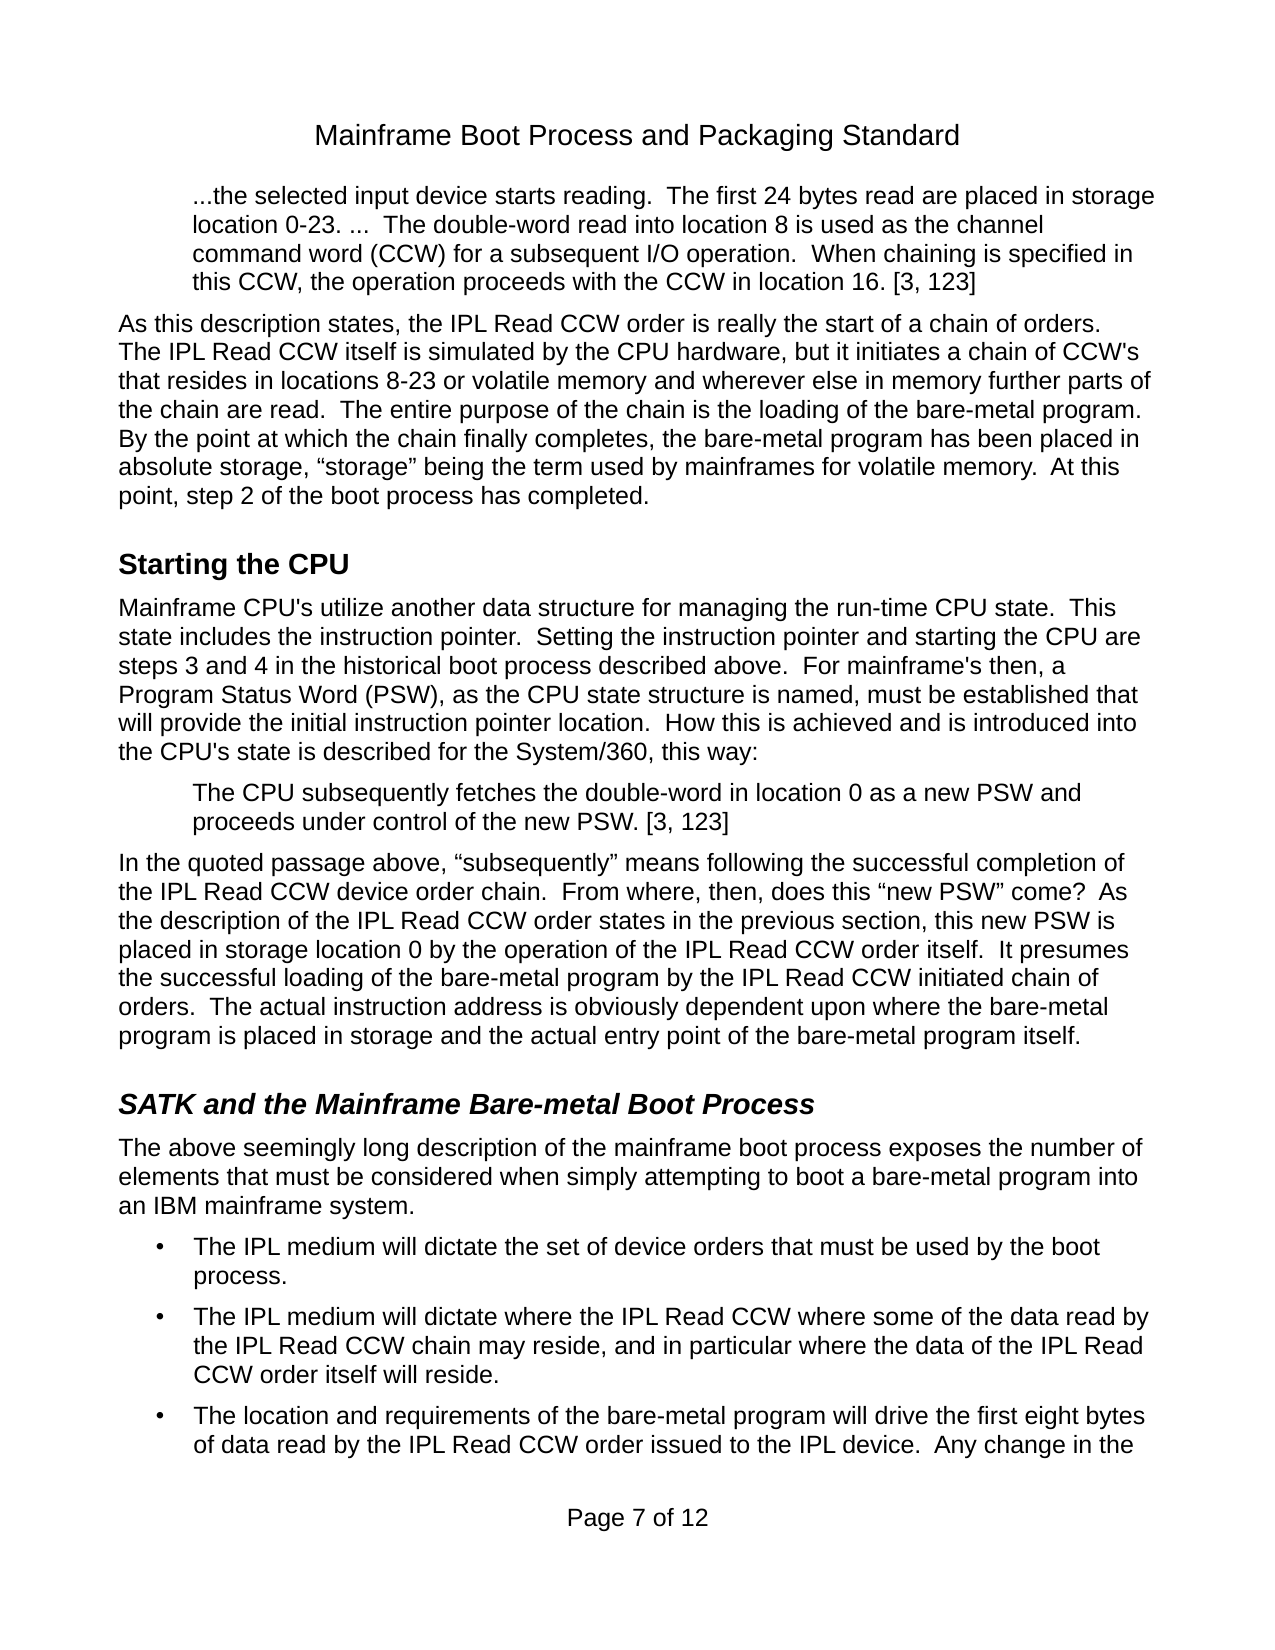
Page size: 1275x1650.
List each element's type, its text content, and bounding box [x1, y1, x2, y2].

list The IPL medium will dictate the set of device orders that must be used by the boot process. [156, 1232, 1157, 1289]
text Mainframe CPU's utilize another data structure for managing the run-time CPU state. This state includes the instruction pointer. Setting the instruction pointer and starting the CPU are steps 3 and 4 in the historical boot process described above. For mainframe's then, a Program Status Word (PSW), as the CPU state structure is named, must be established that will provide the initial instruction pointer location. How this is achieved and is introduced into the CPU's state is described for the System/360, this way: [118, 593, 1157, 766]
text In the quoted passage above, “subsequently” means following the successful completion of the IPL Read CCW device order chain. From where, then, does this “new PSW” come? As the description of the IPL Read CCW order states in the previous section, this new PSW is placed in storage location 0 by the operation of the IPL Read CCW order itself. It presumes the successful loading of the bare-metal program by the IPL Read CCW initiated chain of orders. The actual instruction address is obviously dependent upon where the bare-metal program is placed in storage and the actual entry point of the bare-metal program itself. [118, 848, 1157, 1050]
subtitle Starting the CPU [118, 547, 1157, 581]
subtitle SATK and the Mainframe Bare-metal Boot Process [118, 1087, 1157, 1121]
list The location and requirements of the bare-metal program will drive the first eight bytes of data read by the IPL Read CCW order issued to the IPL device. Any change in the [156, 1401, 1157, 1458]
text The CPU subsequently fetches the double-word in location 0 as a new PSW and proceeds under control of the new PSW. [3, 123] [192, 778, 1157, 836]
list The IPL medium will dictate where the IPL Read CCW where some of the data read by the IPL Read CCW chain may reside, and in particular where the data of the IPL Read CCW order itself will reside. [156, 1302, 1157, 1388]
text ...the selected input device starts reading. The first 24 bytes read are placed in storage location 0-23. ... The double-word read into location 8 is used as the channel command word (CCW) for a subsequent I/O operation. When chaining is specified in this CCW, the operation proceeds with the CCW in location 16. [3, 123] [192, 181, 1157, 296]
text The above seemingly long description of the mainframe boot process exposes the number of elements that must be considered when simply attempting to boot a bare-metal program into an IBM mainframe system. [118, 1133, 1157, 1219]
text As this description states, the IPL Read CCW order is really the start of a chain of orders. The IPL Read CCW itself is simulated by the CPU hardware, but it initiates a chain of CCW's that resides in locations 8-23 or volatile memory and wherever else in memory further parts of the chain are read. The entire purpose of the chain is the loading of the bare-metal program. By the point at which the chain finally completes, the bare-metal program has been placed in absolute storage, “storage” being the term used by mainframes for volatile memory. At this point, step 2 of the boot process has completed. [118, 309, 1157, 510]
